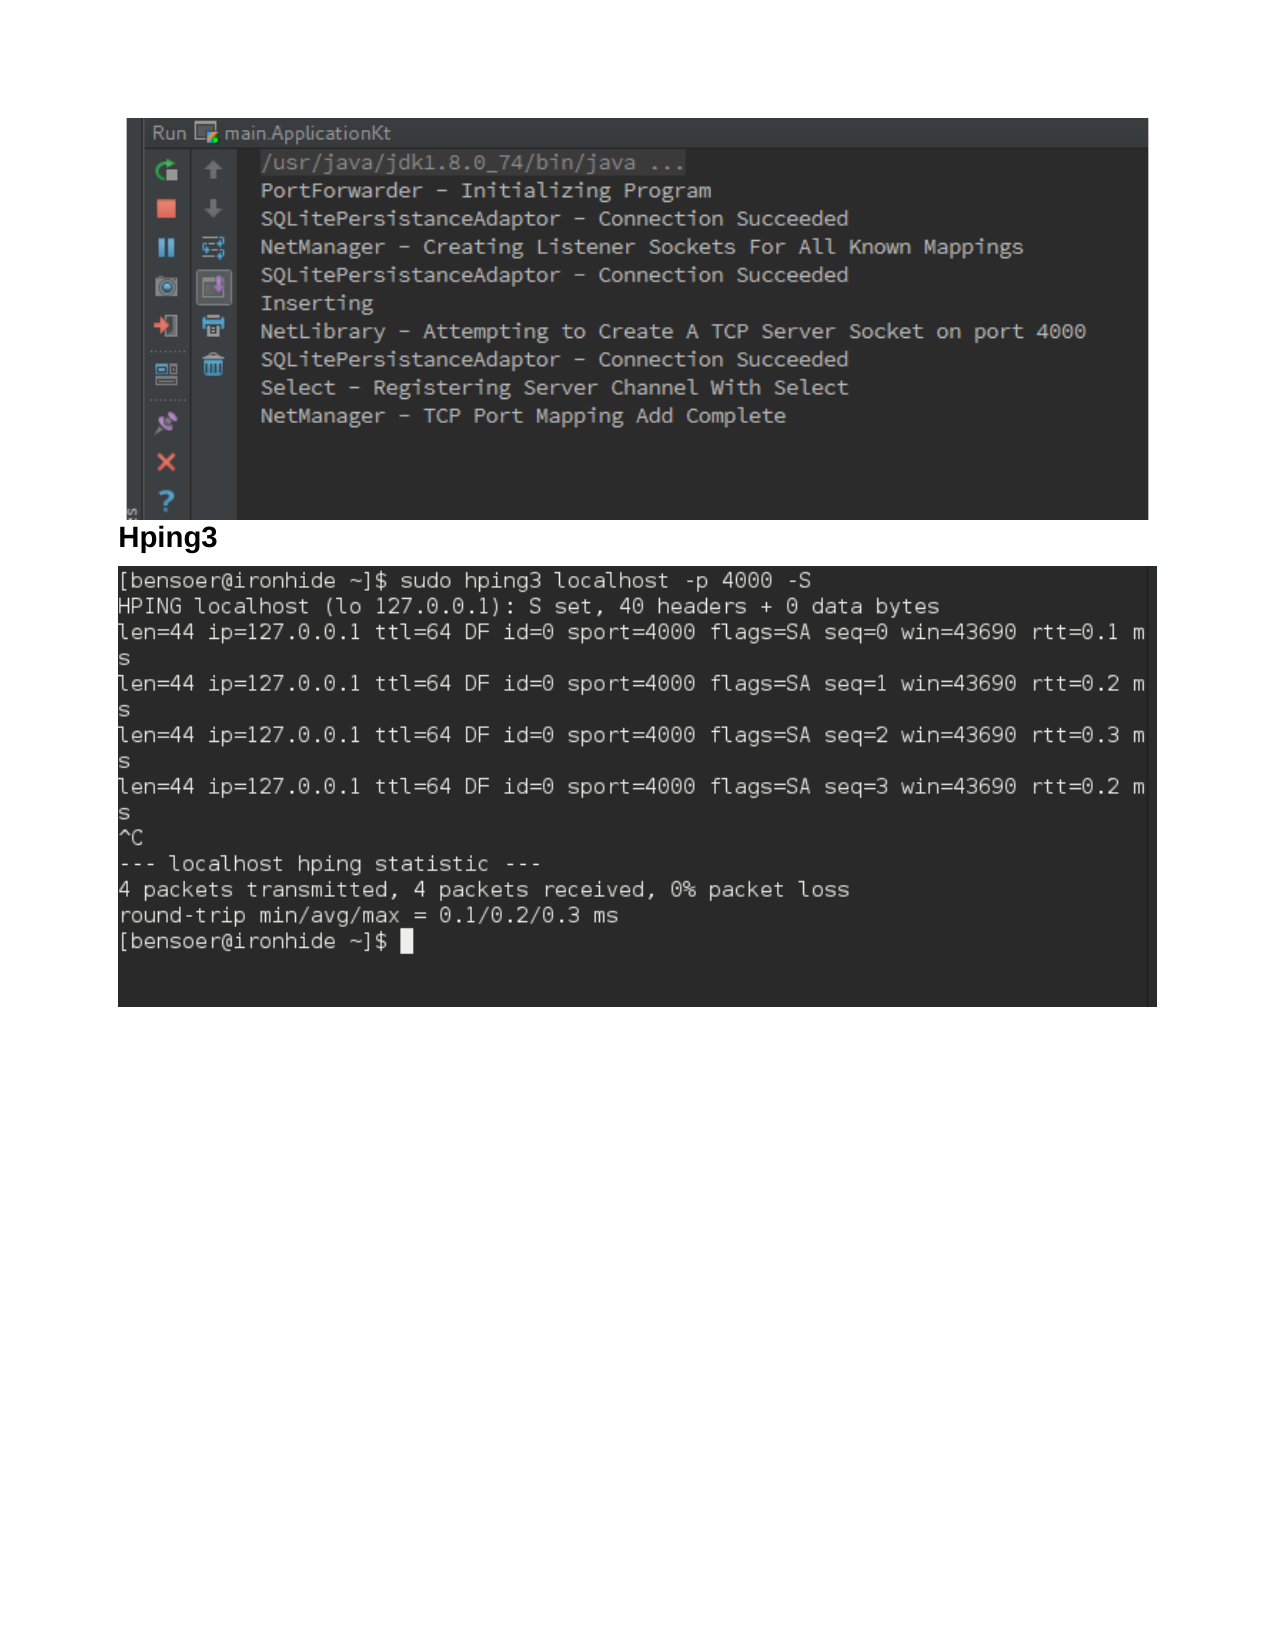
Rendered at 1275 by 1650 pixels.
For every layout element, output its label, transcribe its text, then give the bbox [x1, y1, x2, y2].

subtitle Hping3 [118, 118, 1157, 553]
picture [126, 118, 1149, 520]
picture [118, 566, 1157, 1007]
